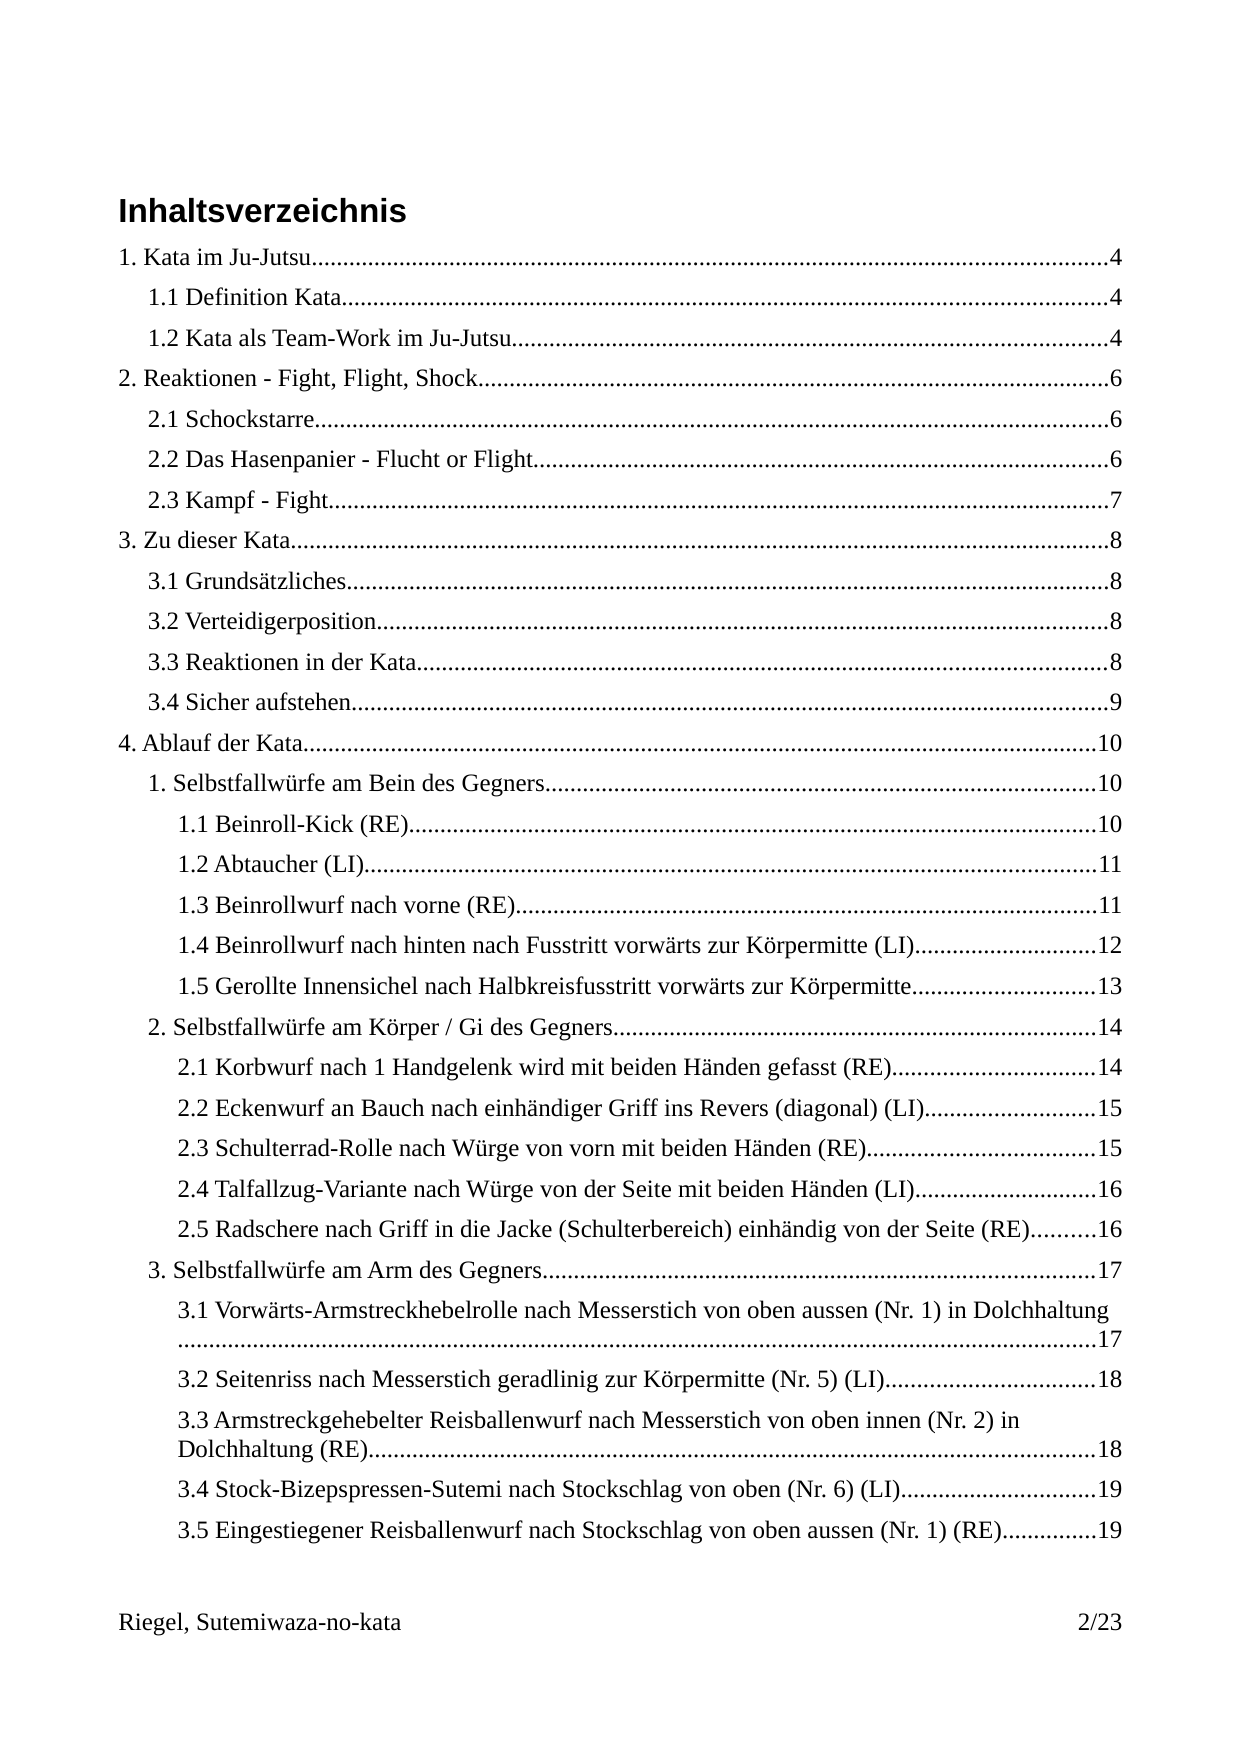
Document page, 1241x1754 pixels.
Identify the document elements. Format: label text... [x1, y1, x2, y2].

subtitle Inhaltsverzeichnis [118, 191, 1122, 229]
text 3.1 Grundsätzliches 8 [148, 566, 1122, 594]
text 3.2 Seitenriss nach Messerstich geradlinig zur Körpermitte (Nr. 5) (LI) 18 [177, 1364, 1122, 1393]
text 1.3 Beinrollwurf nach vorne (RE) 11 [177, 890, 1122, 919]
text 1.4 Beinrollwurf nach hinten nach Fusstritt vorwärts zur Körpermitte (LI) 12 [177, 931, 1122, 959]
text 3.4 Stock-Bizepspressen-Sutemi nach Stockschlag von oben (Nr. 6) (LI) 19 [177, 1474, 1122, 1503]
text 3.4 Sicher aufstehen 9 [148, 687, 1122, 716]
text 2.4 Talfallzug-Variante nach Würge von der Seite mit beiden Händen (LI) 16 [177, 1174, 1122, 1202]
text 3.3 Reaktionen in der Kata 8 [148, 647, 1122, 676]
text 1.1 Beinroll-Kick (RE) 10 [177, 809, 1122, 838]
text 3. Selbstfallwürfe am Arm des Gegners 17 [148, 1255, 1122, 1283]
text 1.5 Gerollte Innensichel nach Halbkreisfusstritt vorwärts zur Körpermitte 13 [177, 971, 1122, 1000]
text 4. Ablauf der Kata 10 [118, 728, 1122, 757]
text 2.5 Radschere nach Griff in die Jacke (Schulterbereich) einhändig von der Seite (RE) 16 [177, 1214, 1122, 1243]
text 2.3 Kampf - Fight 7 [148, 485, 1122, 513]
text 1.2 Kata als Team-Work im Ju-Jutsu 4 [148, 323, 1122, 351]
text 2. Selbstfallwürfe am Körper / Gi des Gegners 14 [148, 1012, 1122, 1040]
text 1.2 Abtaucher (LI) 11 [177, 849, 1122, 878]
text 1.1 Definition Kata 4 [148, 282, 1122, 311]
text 2.1 Korbwurf nach 1 Handgelenk wird mit beiden Händen gefasst (RE) 14 [177, 1052, 1122, 1081]
text 2.3 Schulterrad-Rolle nach Würge von vorn mit beiden Händen (RE) 15 [177, 1133, 1122, 1162]
text 3.3 Armstreckgehebelter Reisballenwurf nach Messerstich von oben innen (Nr. 2) in Dolchhaltung (RE) 18 [177, 1405, 1122, 1462]
text 2.2 Das Hasenpanier - Flucht or Flight 6 [148, 444, 1122, 473]
text 1. Kata im Ju-Jutsu 4 [118, 242, 1122, 270]
text 3.1 Vorwärts-Armstreckhebelrolle nach Messerstich von oben aussen (Nr. 1) in Dolchhaltung 17 [177, 1295, 1122, 1353]
text 1. Selbstfallwürfe am Bein des Gegners 10 [148, 768, 1122, 797]
text 2.2 Eckenwurf an Bauch nach einhändiger Griff ins Revers (diagonal) (LI) 15 [177, 1093, 1122, 1121]
text 2.1 Schockstarre 6 [148, 404, 1122, 432]
text 2. Reaktionen - Fight, Flight, Shock 6 [118, 363, 1122, 392]
text 3.2 Verteidigerposition 8 [148, 606, 1122, 635]
text 3. Zu dieser Kata 8 [118, 525, 1122, 554]
text 3.5 Eingestiegener Reisballenwurf nach Stockschlag von oben aussen (Nr. 1) (RE) 19 [177, 1515, 1122, 1543]
